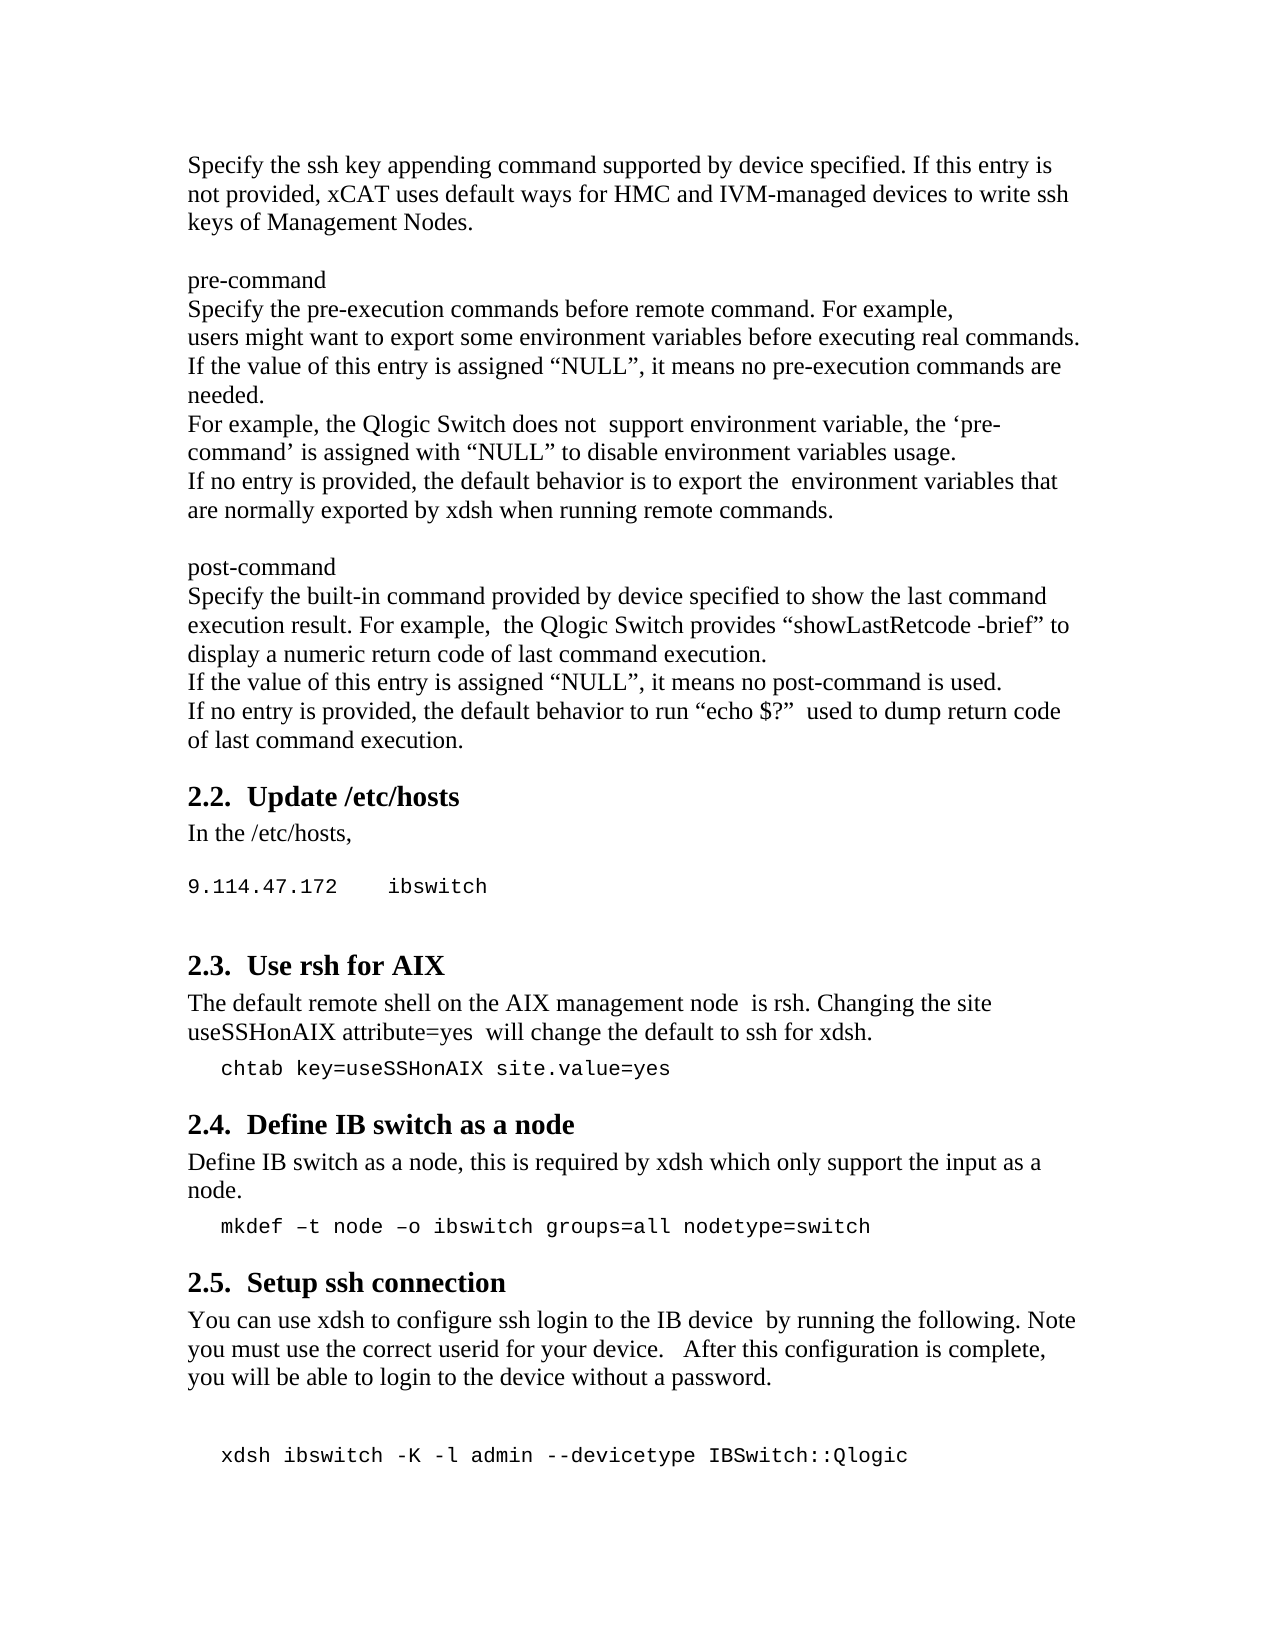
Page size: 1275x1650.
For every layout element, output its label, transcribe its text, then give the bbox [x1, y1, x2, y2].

subtitle Define IB switch as a node [187, 1107, 1087, 1140]
list xdsh ibswitch -K -l admin --devicetype IBSwitch::Qlogic [187, 1445, 1087, 1469]
text If the value of this entry is assigned “NULL”, it means no pre-execution commands are needed. For example, the Qlogic Switch does not support environment variable, the ‘pre-command’ is assigned with “NULL” to disable environment variables usage. [187, 351, 1087, 466]
text Specify the ssh key appending command supported by device specified. If this entry is not provided, xCAT uses default ways for HMC and IVM-managed devices to write ssh keys of Management Nodes. [187, 150, 1087, 236]
text users might want to export some environment variables before executing real commands. [187, 322, 1087, 351]
subtitle Update /etc/hosts [187, 779, 1087, 812]
text If no entry is provided, the default behavior is to export the environment variables that are normally exported by xdsh when running remote commands. [187, 466, 1087, 524]
list chtab key=useSSHonAIX site.value=yes [187, 1058, 1087, 1082]
list Define IB switch as a node, this is required by xdsh which only support the input as a node. [187, 1147, 1087, 1204]
text Specify the pre-execution commands before remote command. For example, [187, 294, 1087, 322]
text If the value of this entry is assigned “NULL”, it means no post-command is used. [187, 667, 1087, 696]
text pre-command [187, 265, 1087, 294]
subtitle Use rsh for AIX [187, 948, 1087, 982]
text If no entry is provided, the default behavior to run “echo $?” used to dump return code of last command execution. [187, 696, 1087, 754]
text 9.114.47.172 ibswitch [187, 876, 1087, 900]
list The default remote shell on the AIX management node is rsh. Changing the site useSSHonAIX attribute=yes will change the default to ssh for xdsh. [187, 988, 1087, 1046]
text post-command [187, 552, 1087, 581]
list mkdef –t node –o ibswitch groups=all nodetype=switch [187, 1217, 1087, 1240]
text In the /etc/hosts, [187, 818, 1087, 847]
list You can use xdsh to configure ssh login to the IB device by running the following. Note you must use the correct userid for your device. After this configuration is complete, you will be able to login to the device without a password. [187, 1305, 1087, 1391]
text Specify the built-in command provided by device specified to show the last command execution result. For example, the Qlogic Switch provides “showLastRetcode -brief” to display a numeric return code of last command execution. [187, 581, 1087, 667]
subtitle Setup ssh connection [187, 1265, 1087, 1299]
